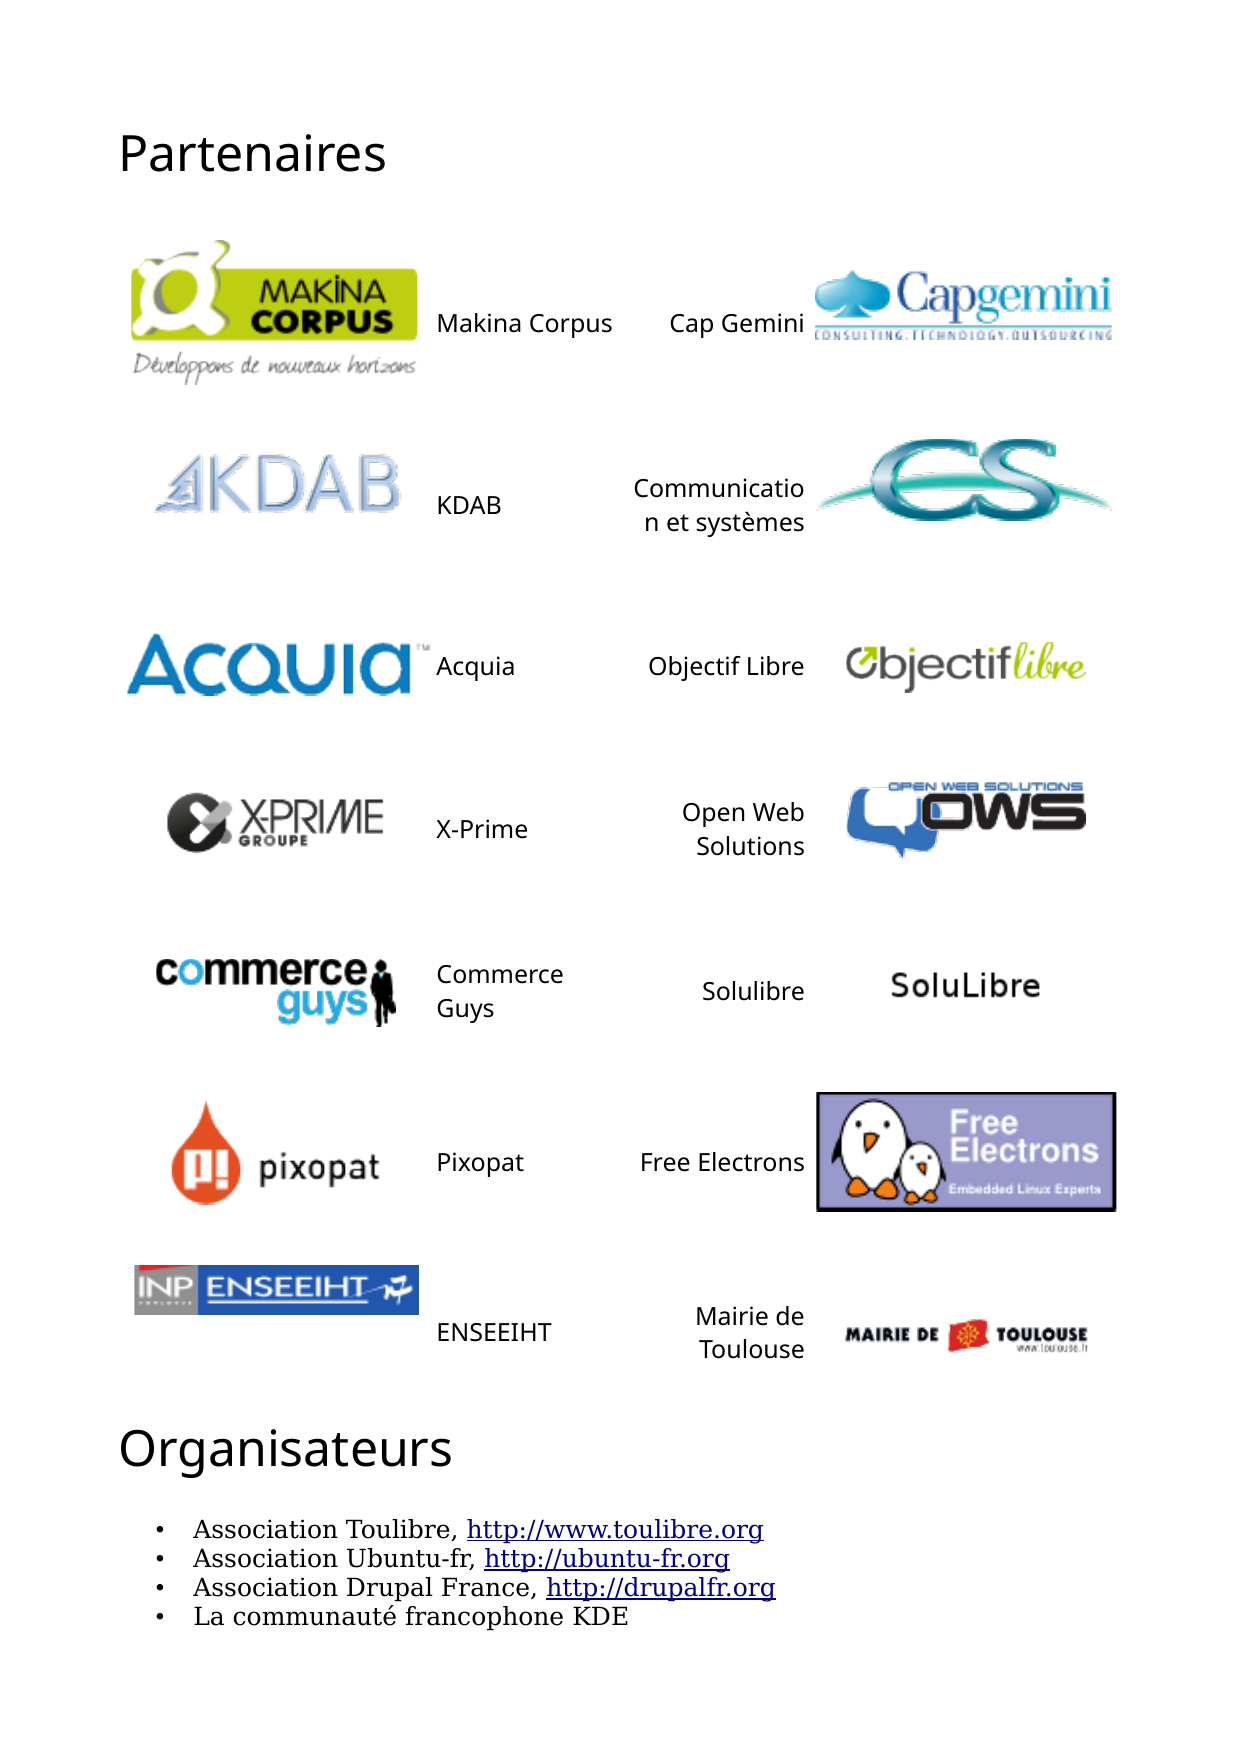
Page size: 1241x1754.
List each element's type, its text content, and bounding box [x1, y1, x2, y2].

table_cell [118, 585, 431, 746]
picture [128, 449, 424, 519]
picture [170, 1100, 386, 1205]
table_cell [810, 1071, 1122, 1252]
picture [131, 240, 418, 385]
picture [156, 959, 396, 1027]
table_cell KDAB [431, 425, 620, 585]
table_cell [118, 1252, 431, 1413]
list La communauté francophone KDE [156, 1602, 1122, 1631]
table_header [118, 220, 431, 424]
table_cell Open Web Solutions [620, 746, 810, 911]
table_cell [118, 425, 431, 585]
picture [846, 778, 1086, 860]
table_header Makina Corpus [431, 220, 620, 424]
table_cell [810, 746, 1122, 859]
picture [815, 270, 1112, 340]
picture [844, 1318, 1089, 1354]
table_cell [810, 1252, 1122, 1413]
table_cell [810, 425, 1122, 439]
table_cell Acquia [431, 585, 620, 746]
table_cell Communication et systèmes [620, 425, 810, 585]
text Partenaires [118, 118, 1122, 186]
table_header [810, 220, 1122, 424]
table_cell [810, 860, 1122, 911]
table_cell Solulibre [620, 911, 810, 1071]
table_cell Objectif Libre [620, 585, 810, 746]
picture [846, 642, 1086, 693]
table_cell Commerce Guys [431, 911, 620, 1071]
table_cell [118, 746, 431, 911]
picture [127, 633, 431, 696]
table_cell Free Electrons [620, 1071, 810, 1252]
picture [815, 439, 1114, 521]
table_header Cap Gemini [620, 220, 810, 424]
picture [846, 955, 1086, 1012]
table_cell X-Prime [431, 746, 620, 911]
picture [816, 1092, 1117, 1212]
picture [134, 1265, 419, 1315]
list Association Toulibre, http://www.toulibre.org [156, 1515, 1122, 1544]
table_cell [118, 1071, 431, 1252]
picture [156, 775, 396, 871]
table_cell Pixopat [431, 1071, 620, 1252]
table_cell [810, 585, 1122, 746]
list Association Ubuntu-fr, http://ubuntu-fr.org [156, 1544, 1122, 1573]
table_cell Mairie de Toulouse [620, 1252, 810, 1413]
table_cell ENSEEIHT [431, 1252, 620, 1413]
table_cell [810, 440, 1122, 585]
table_cell [810, 911, 1122, 1071]
text Organisateurs [118, 1413, 1122, 1481]
list Association Drupal France, http://drupalfr.org [156, 1573, 1122, 1602]
table_cell [118, 911, 431, 1071]
